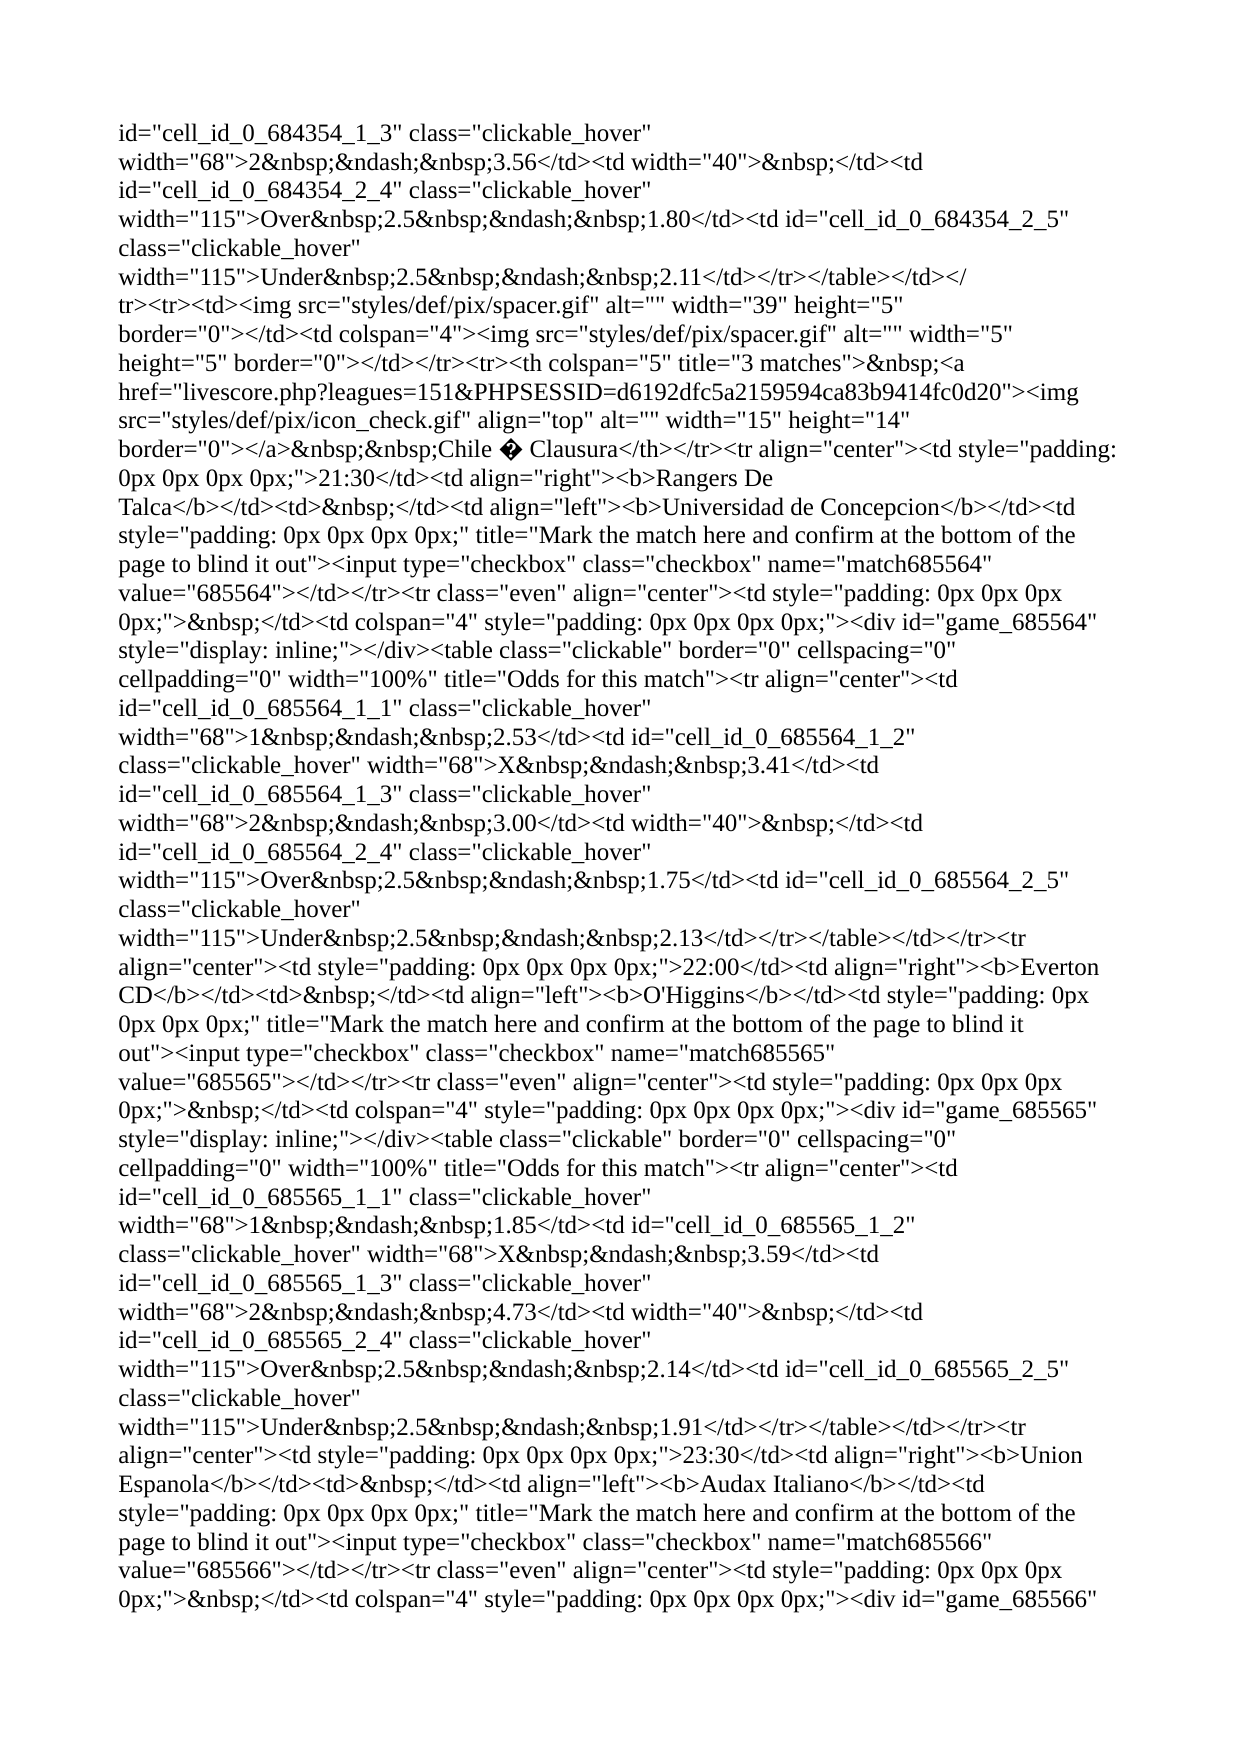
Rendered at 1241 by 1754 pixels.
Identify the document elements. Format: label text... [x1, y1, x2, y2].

text id="cell_id_0_684354_1_3" class="clickable_hover" width="68">2&nbsp;&ndash;&nbsp;3.56</td><td width="40">&nbsp;</td><td id="cell_id_0_684354_2_4" class="clickable_hover" width="115">Over&nbsp;2.5&nbsp;&ndash;&nbsp;1.80</td><td id="cell_id_0_684354_2_5" class="clickable_hover" width="115">Under&nbsp;2.5&nbsp;&ndash;&nbsp;2.11</td></tr></table></td></tr><tr><td><img src="styles/def/pix/spacer.gif" alt="" width="39" height="5" border="0"></td><td colspan="4"><img src="styles/def/pix/spacer.gif" alt="" width="5" height="5" border="0"></td></tr><tr><th colspan="5" title="3 matches">&nbsp;<a href="livescore.php?leagues=151&PHPSESSID=d6192dfc5a2159594ca83b9414fc0d20"><img src="styles/def/pix/icon_check.gif" align="top" alt="" width="15" height="14" border="0"></a>&nbsp;&nbsp;Chile � Clausura</th></tr><tr align="center"><td style="padding: 0px 0px 0px 0px;">21:30</td><td align="right"><b>Rangers De Talca</b></td><td>&nbsp;</td><td align="left"><b>Universidad de Concepcion</b></td><td style="padding: 0px 0px 0px 0px;" title="Mark the match here and confirm at the bottom of the page to blind it out"><input type="checkbox" class="checkbox" name="match685564" value="685564"></td></tr><tr class="even" align="center"><td style="padding: 0px 0px 0px 0px;">&nbsp;</td><td colspan="4" style="padding: 0px 0px 0px 0px;"><div id="game_685564" style="display: inline;"></div><table class="clickable" border="0" cellspacing="0" cellpadding="0" width="100%" title="Odds for this match"><tr align="center"><td id="cell_id_0_685564_1_1" class="clickable_hover" width="68">1&nbsp;&ndash;&nbsp;2.53</td><td id="cell_id_0_685564_1_2" class="clickable_hover" width="68">X&nbsp;&ndash;&nbsp;3.41</td><td id="cell_id_0_685564_1_3" class="clickable_hover" width="68">2&nbsp;&ndash;&nbsp;3.00</td><td width="40">&nbsp;</td><td id="cell_id_0_685564_2_4" class="clickable_hover" width="115">Over&nbsp;2.5&nbsp;&ndash;&nbsp;1.75</td><td id="cell_id_0_685564_2_5" class="clickable_hover" width="115">Under&nbsp;2.5&nbsp;&ndash;&nbsp;2.13</td></tr></table></td></tr><tr align="center"><td style="padding: 0px 0px 0px 0px;">22:00</td><td align="right"><b>Everton CD</b></td><td>&nbsp;</td><td align="left"><b>O'Higgins</b></td><td style="padding: 0px 0px 0px 0px;" title="Mark the match here and confirm at the bottom of the page to blind it out"><input type="checkbox" class="checkbox" name="match685565" value="685565"></td></tr><tr class="even" align="center"><td style="padding: 0px 0px 0px 0px;">&nbsp;</td><td colspan="4" style="padding: 0px 0px 0px 0px;"><div id="game_685565" style="display: inline;"></div><table class="clickable" border="0" cellspacing="0" cellpadding="0" width="100%" title="Odds for this match"><tr align="center"><td id="cell_id_0_685565_1_1" class="clickable_hover" width="68">1&nbsp;&ndash;&nbsp;1.85</td><td id="cell_id_0_685565_1_2" class="clickable_hover" width="68">X&nbsp;&ndash;&nbsp;3.59</td><td id="cell_id_0_685565_1_3" class="clickable_hover" width="68">2&nbsp;&ndash;&nbsp;4.73</td><td width="40">&nbsp;</td><td id="cell_id_0_685565_2_4" class="clickable_hover" width="115">Over&nbsp;2.5&nbsp;&ndash;&nbsp;2.14</td><td id="cell_id_0_685565_2_5" class="clickable_hover" width="115">Under&nbsp;2.5&nbsp;&ndash;&nbsp;1.91</td></tr></table></td></tr><tr align="center"><td style="padding: 0px 0px 0px 0px;">23:30</td><td align="right"><b>Union Espanola</b></td><td>&nbsp;</td><td align="left"><b>Audax Italiano</b></td><td style="padding: 0px 0px 0px 0px;" title="Mark the match here and confirm at the bottom of the page to blind it out"><input type="checkbox" class="checkbox" name="match685566" value="685566"></td></tr><tr class="even" align="center"><td style="padding: 0px 0px 0px 0px;">&nbsp;</td><td colspan="4" style="padding: 0px 0px 0px 0px;"><div id="game_685566" [118, 118, 1122, 1613]
